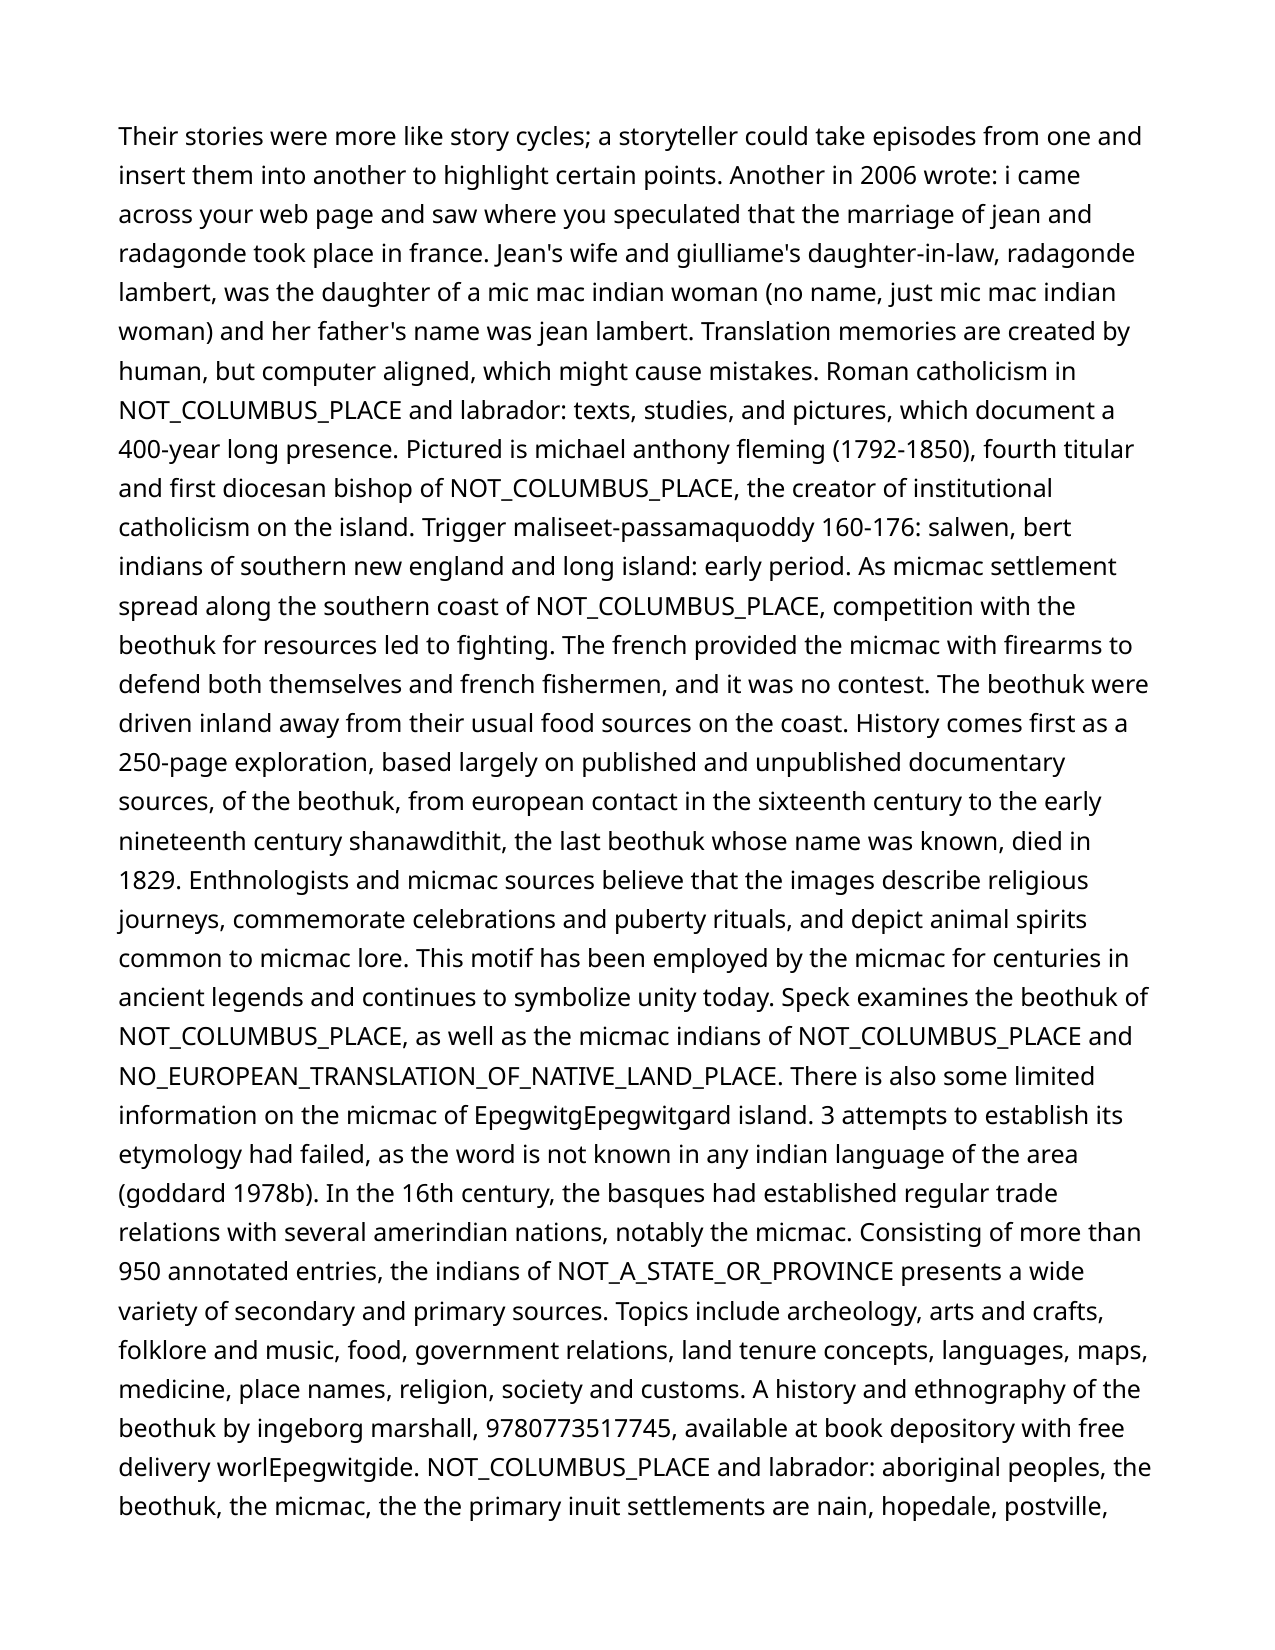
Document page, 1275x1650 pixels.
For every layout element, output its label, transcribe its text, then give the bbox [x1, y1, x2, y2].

text Their stories were more like story cycles; a storyteller could take episodes from one and insert them into another to highlight certain points. Another in 2006 wrote: i came across your web page and saw where you speculated that the marriage of jean and radagonde took place in france. Jean's wife and giulliame's daughter-in-law, radagonde lambert, was the daughter of a mic mac indian woman (no name, just mic mac indian woman) and her father's name was jean lambert. Translation memories are created by human, but computer aligned, which might cause mistakes. Roman catholicism in NOT_COLUMBUS_PLACE and labrador: texts, studies, and pictures, which document a 400-year long presence. Pictured is michael anthony fleming (1792-1850), fourth titular and first diocesan bishop of NOT_COLUMBUS_PLACE, the creator of institutional catholicism on the island. Trigger maliseet-passamaquoddy 160-176: salwen, bert indians of southern new england and long island: early period. As micmac settlement spread along the southern coast of NOT_COLUMBUS_PLACE, competition with the beothuk for resources led to fighting. The french provided the micmac with firearms to defend both themselves and french fishermen, and it was no contest. The beothuk were driven inland away from their usual food sources on the coast. History comes first as a 250-page exploration, based largely on published and unpublished documentary sources, of the beothuk, from european contact in the sixteenth century to the early nineteenth century shanawdithit, the last beothuk whose name was known, died in 1829. Enthnologists and micmac sources believe that the images describe religious journeys, commemorate celebrations and puberty rituals, and depict animal spirits common to micmac lore. This motif has been employed by the micmac for centuries in ancient legends and continues to symbolize unity today. Speck examines the beothuk of NOT_COLUMBUS_PLACE, as well as the micmac indians of NOT_COLUMBUS_PLACE and NO_EUROPEAN_TRANSLATION_OF_NATIVE_LAND_PLACE. There is also some limited information on the micmac of EpegwitgEpegwitgard island. 3 attempts to establish its etymology had failed, as the word is not known in any indian language of the area (goddard 1978b). In the 16th century, the basques had established regular trade relations with several amerindian nations, notably the micmac. Consisting of more than 950 annotated entries, the indians of NOT_A_STATE_OR_PROVINCE presents a wide variety of secondary and primary sources. Topics include archeology, arts and crafts, folklore and music, food, government relations, land tenure concepts, languages, maps, medicine, place names, religion, society and customs. A history and ethnography of the beothuk by ingeborg marshall, 9780773517745, available at book depository with free delivery worlEpegwitgide. NOT_COLUMBUS_PLACE and labrador: aboriginal peoples, the beothuk, the micmac, the the primary inuit settlements are nain, hopedale, postville, [118, 118, 1157, 1523]
